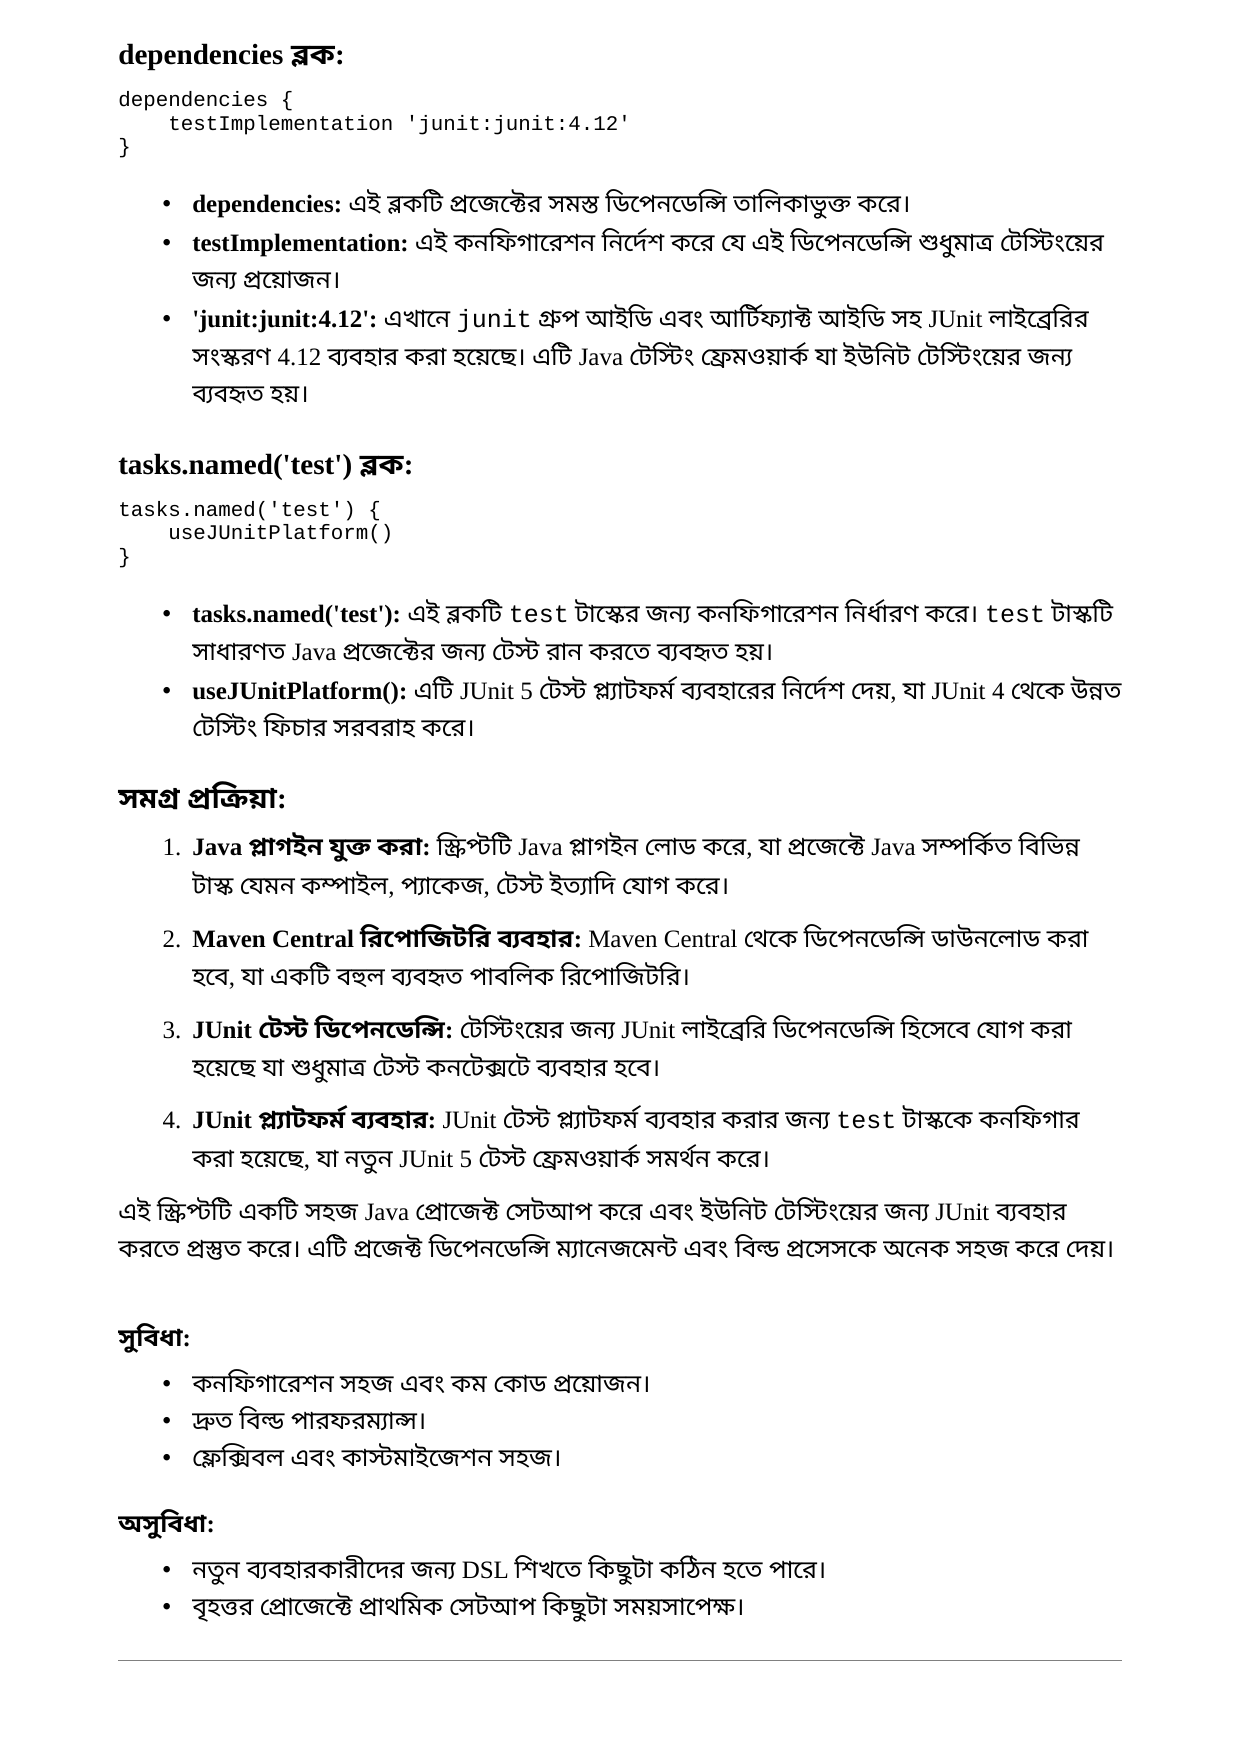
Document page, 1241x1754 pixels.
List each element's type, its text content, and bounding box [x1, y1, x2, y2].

text testImplementation 'junit:junit:4.12' [118, 113, 1122, 136]
text } [118, 136, 1122, 160]
list JUnit টেস্ট ডিপেনডেন্সি: টেস্টিংয়ের জন্য JUnit লাইব্রেরি ডিপেনডেন্সি হিসেবে যোগ করা হয়েছে যা শুধুমাত্র টেস্ট কনটেক্সটে ব্যবহার হবে। [162, 1015, 1122, 1086]
subtitle সমগ্র প্রক্রিয়া: [118, 781, 1122, 820]
text dependencies { [118, 89, 1122, 113]
subtitle tasks.named('test') ব্লক: [118, 447, 1122, 486]
list বৃহত্তর প্রোজেক্টে প্রাথমিক সেটআপ কিছুটা সময়সাপেক্ষ। [162, 1593, 1122, 1626]
list tasks.named('test'): এই ব্লকটি test টাস্কের জন্য কনফিগারেশন নির্ধারণ করে। test টাস্কটি সাধারণত Java প্রজেক্টের জন্য টেস্ট রান করতে ব্যবহৃত হয়। [162, 599, 1122, 671]
list testImplementation: এই কনফিগারেশন নির্দেশ করে যে এই ডিপেনডেন্সি শুধুমাত্র টেস্টিংয়ের জন্য প্রয়োজন। [162, 228, 1122, 299]
list দ্রুত বিল্ড পারফরম্যান্স। [162, 1407, 1122, 1439]
text useJUnitPlatform() [118, 522, 1122, 546]
list নতুন ব্যবহারকারীদের জন্য DSL শিখতে কিছুটা কঠিন হতে পারে। [162, 1555, 1122, 1588]
text এই স্ক্রিপ্টটি একটি সহজ Java প্রোজেক্ট সেটআপ করে এবং ইউনিট টেস্টিংয়ের জন্য JUnit ব্যবহার করতে প্রস্তুত করে। এটি প্রজেক্ট ডিপেনডেন্সি ম্যানেজমেন্ট এবং বিল্ড প্রসেসকে অনেক সহজ করে দেয়। [118, 1197, 1122, 1268]
subtitle সুবিধা: [118, 1323, 1122, 1357]
subtitle অসুবিধা: [118, 1509, 1122, 1542]
list Java প্লাগইন যুক্ত করা: স্ক্রিপ্টটি Java প্লাগইন লোড করে, যা প্রজেক্টে Java সম্পর্কিত বিভিন্ন টাস্ক যেমন কম্পাইল, প্যাকেজ, টেস্ট ইত্যাদি যোগ করে। [162, 832, 1122, 904]
list কনফিগারেশন সহজ এবং কম কোড প্রয়োজন। [162, 1369, 1122, 1402]
list ফ্লেক্সিবল এবং কাস্টমাইজেশন সহজ। [162, 1444, 1122, 1477]
subtitle dependencies ব্লক: [118, 37, 1122, 76]
list useJUnitPlatform(): এটি JUnit 5 টেস্ট প্ল্যাটফর্ম ব্যবহারের নির্দেশ দেয়, যা JUnit 4 থেকে উন্নত টেস্টিং ফিচার সরবরাহ করে। [162, 676, 1122, 747]
text tasks.named('test') { [118, 498, 1122, 522]
list 'junit:junit:4.12': এখানে junit গ্রুপ আইডি এবং আর্টিফ্যাক্ট আইডি সহ JUnit লাইব্রেরির সংস্করণ 4.12 ব্যবহার করা হয়েছে। এটি Java টেস্টিং ফ্রেমওয়ার্ক যা ইউনিট টেস্টিংয়ের জন্য ব্যবহৃত হয়। [162, 304, 1122, 413]
text } [118, 546, 1122, 569]
list JUnit প্ল্যাটফর্ম ব্যবহার: JUnit টেস্ট প্ল্যাটফর্ম ব্যবহার করার জন্য test টাস্ককে কনফিগার করা হয়েছে, যা নতুন JUnit 5 টেস্ট ফ্রেমওয়ার্ক সমর্থন করে। [162, 1106, 1122, 1177]
list Maven Central রিপোজিটরি ব্যবহার: Maven Central থেকে ডিপেনডেন্সি ডাউনলোড করা হবে, যা একটি বহুল ব্যবহৃত পাবলিক রিপোজিটরি। [162, 924, 1122, 996]
list dependencies: এই ব্লকটি প্রজেক্টের সমস্ত ডিপেনডেন্সি তালিকাভুক্ত করে। [162, 189, 1122, 223]
